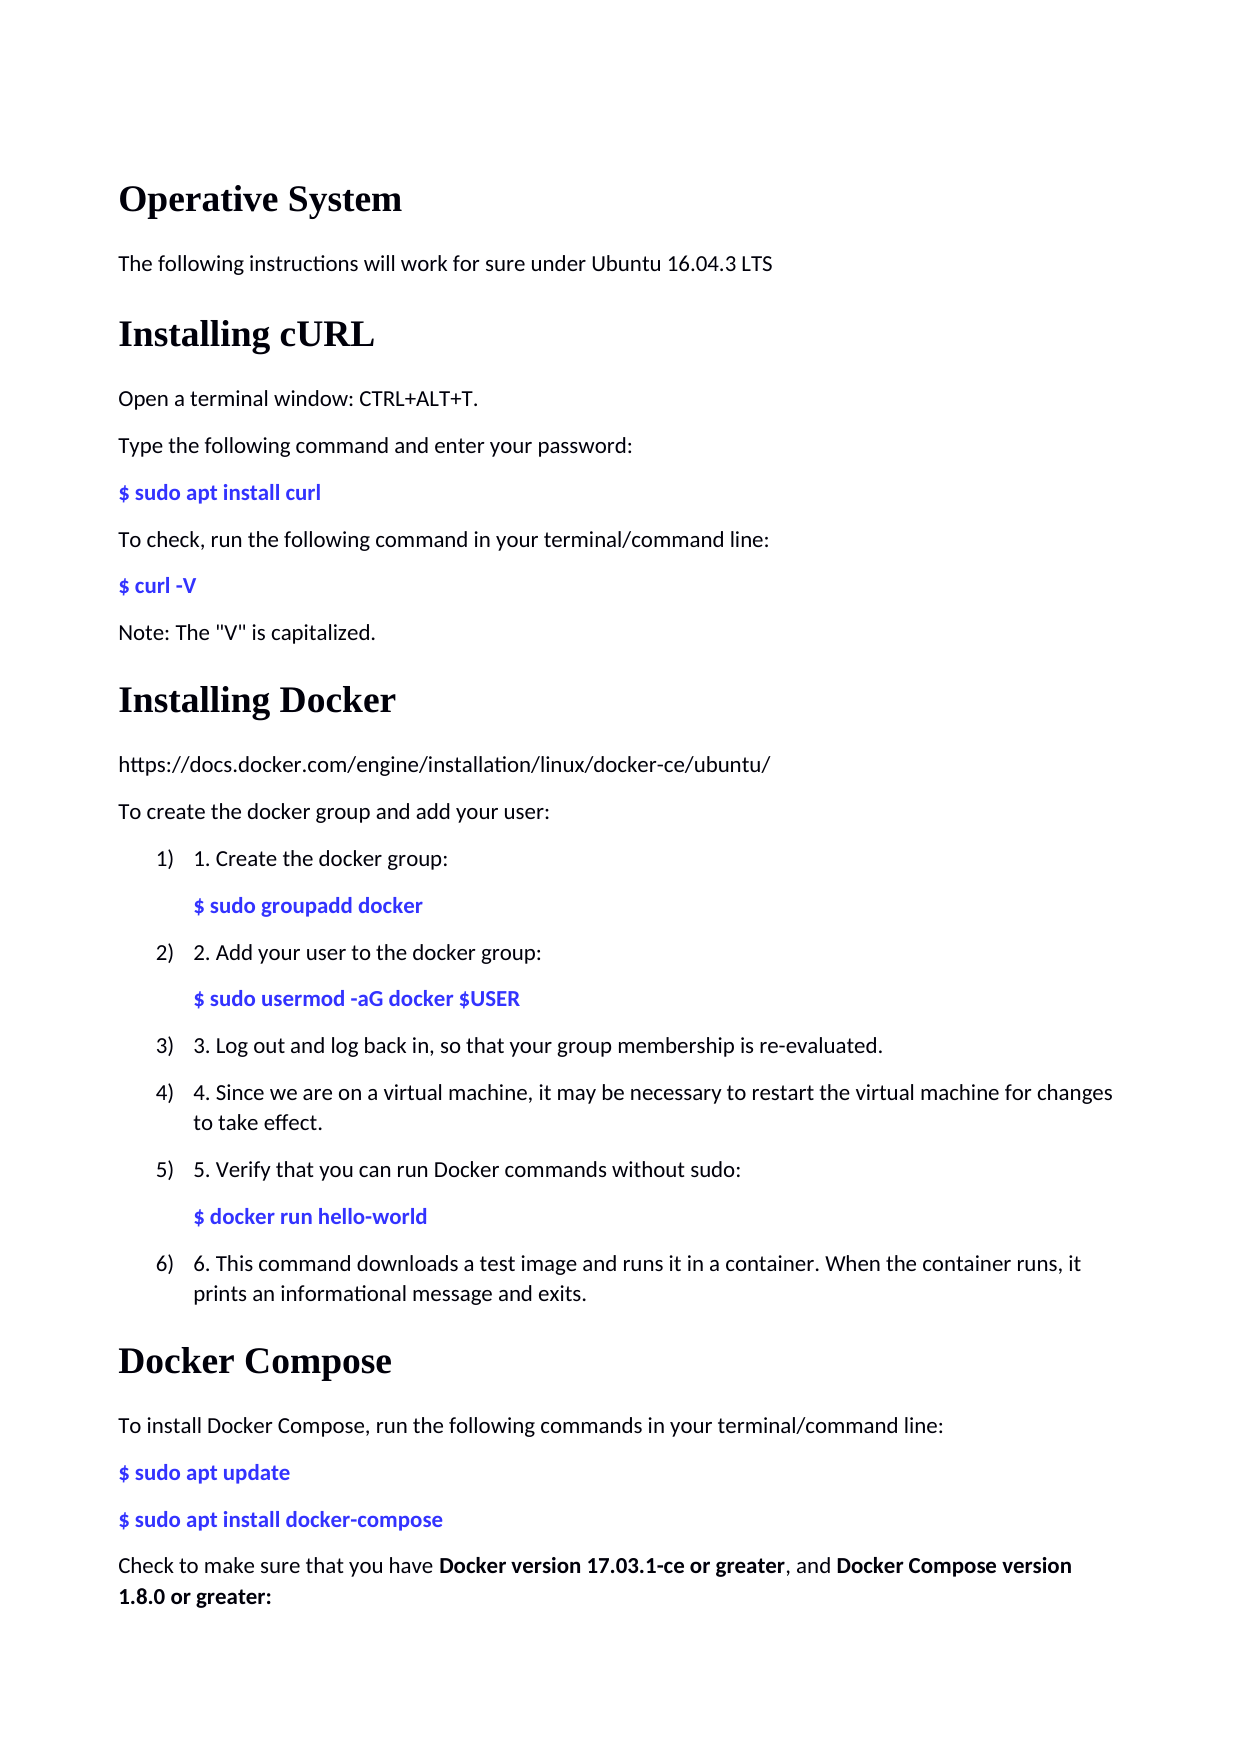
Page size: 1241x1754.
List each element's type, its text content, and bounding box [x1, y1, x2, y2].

text $ sudo apt update [118, 1458, 1122, 1486]
text Open a terminal window: CTRL+ALT+T. [118, 384, 1122, 412]
text $ sudo apt install curl [118, 478, 1122, 506]
list 2. Add your user to the docker group: [156, 938, 1122, 966]
text $ sudo apt install docker-compose [118, 1505, 1122, 1533]
text $ sudo usermod -aG docker $USER [193, 984, 1122, 1012]
list 5. Verify that you can run Docker commands without sudo: [156, 1155, 1122, 1183]
subtitle Operative System [118, 177, 1122, 220]
list 4. Since we are on a virtual machine, it may be necessary to restart the virtual machine for changes to take effect. [156, 1078, 1122, 1136]
text https://docs.docker.com/engine/installation/linux/docker-ce/ubuntu/ [118, 750, 1122, 778]
subtitle Installing cURL [118, 312, 1122, 355]
text Note: The "V" is capitalized. [118, 618, 1122, 646]
text $ sudo groupadd docker [193, 891, 1122, 919]
text $ docker run hello-world [193, 1202, 1122, 1230]
text Type the following command and enter your password: [118, 431, 1122, 459]
subtitle Docker Compose [118, 1339, 1122, 1382]
list 1. Create the docker group: [156, 844, 1122, 872]
list 3. Log out and log back in, so that your group membership is re-evaluated. [156, 1031, 1122, 1059]
text To install Docker Compose, run the following commands in your terminal/command line: [118, 1411, 1122, 1439]
text Check to make sure that you have Docker version 17.03.1-ce or greater, and Docker Compose version 1.8.0 or greater: [118, 1552, 1122, 1610]
text $ curl -V [118, 572, 1122, 599]
list 6. This command downloads a test image and runs it in a container. When the container runs, it prints an informational message and exits. [156, 1249, 1122, 1307]
text To create the docker group and add your user: [118, 797, 1122, 825]
text To check, run the following command in your terminal/command line: [118, 525, 1122, 553]
subtitle Installing Docker [118, 678, 1122, 721]
text The following instructions will work for sure under Ubuntu 16.04.3 LTS [118, 249, 1122, 277]
